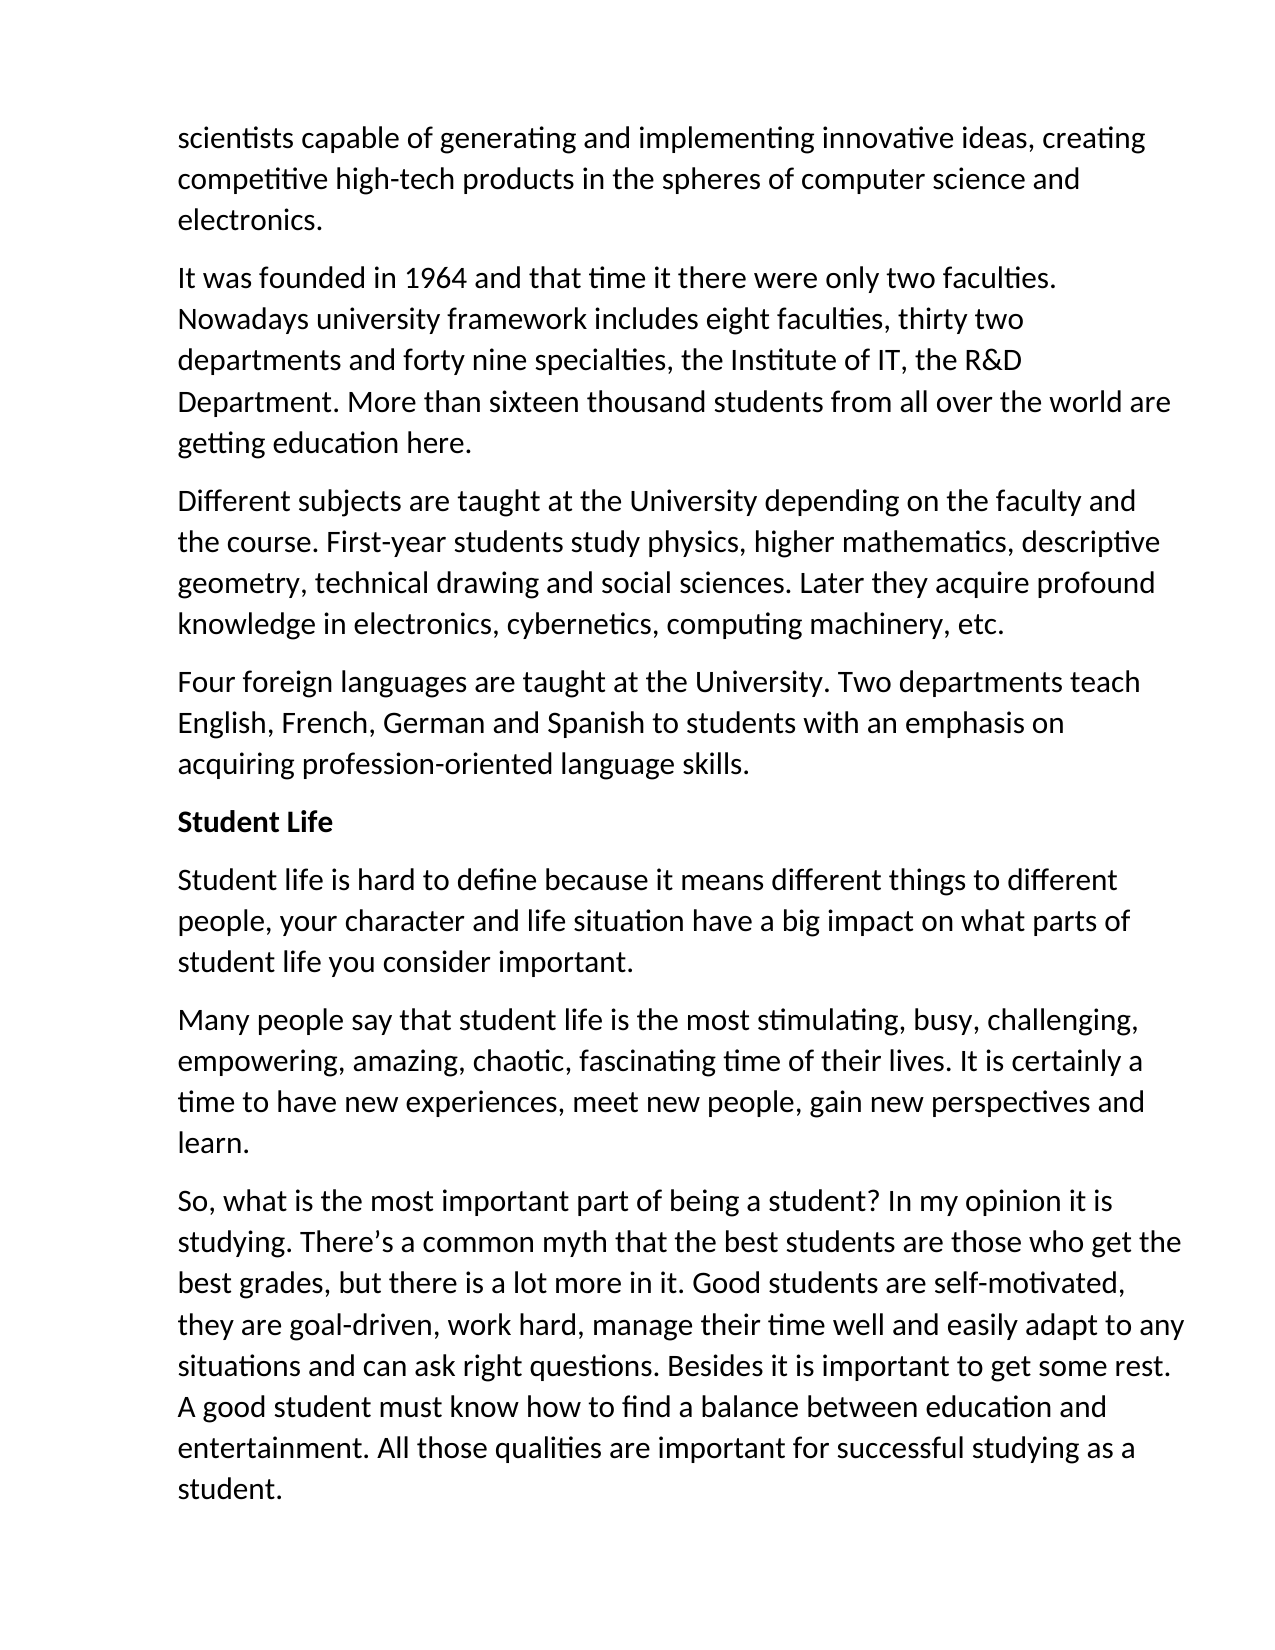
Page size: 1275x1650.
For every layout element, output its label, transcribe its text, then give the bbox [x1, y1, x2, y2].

text It was founded in 1964 and that time it there were only two faculties. Nowadays university framework includes eight faculties, thirty two departments and forty nine specialties, the Institute of IT, the R&D Department. More than sixteen thousand students from all over the world are getting education here. [177, 258, 1186, 461]
text Many people say that student life is the most stimulating, busy, challenging, empowering, amazing, chaotic, fascinating time of their lives. It is certainly a time to have new experiences, meet new people, gain new perspectives and learn. [177, 1000, 1186, 1161]
text Student Life [177, 802, 1186, 840]
text Student life is hard to define because it means different things to different people, your character and life situation have a big impact on what parts of student life you consider important. [177, 860, 1186, 980]
text Different subjects are taught at the University depending on the faculty and the course. First-year students study physics, higher mathematics, descriptive geometry, technical drawing and social sciences. Later they acquire profound knowledge in electronics, cybernetics, computing machinery, etc. [177, 481, 1186, 642]
text Four foreign languages are taught at the University. Two departments teach English, French, German and Spanish to students with an emphasis on acquiring profession-oriented language skills. [177, 662, 1186, 782]
text So, what is the most important part of being a student? In my opinion it is studying. There’s a common myth that the best students are those who get the best grades, but there is a lot more in it. Good students are self-motivated, they are goal-driven, work hard, manage their time well and easily adapt to any situations and can ask right questions. Besides it is important to get some rest. A good student must know how to find a balance between education and entertainment. All those qualities are important for successful studying as a student. [177, 1181, 1186, 1507]
text scientists capable of generating and implementing innovative ideas, creating competitive high-tech products in the spheres of computer science and electronics. [177, 118, 1186, 238]
